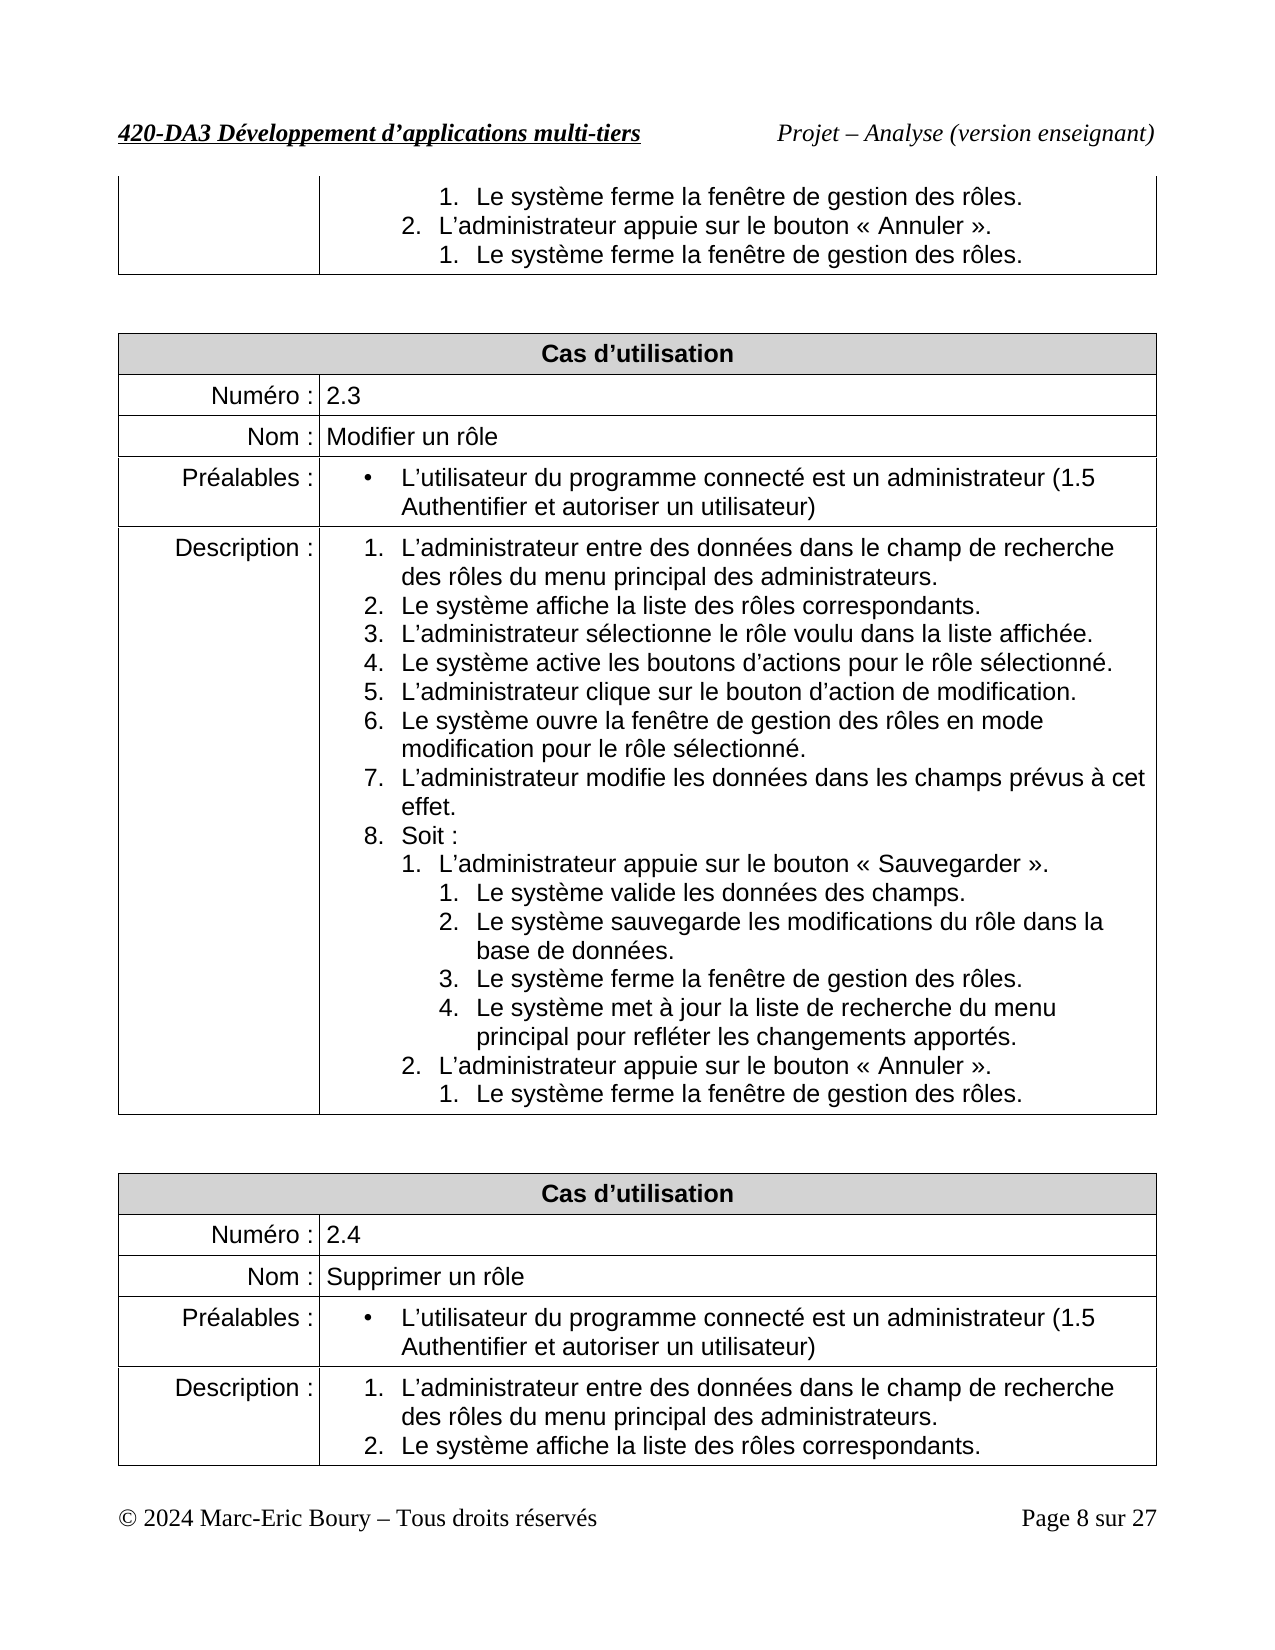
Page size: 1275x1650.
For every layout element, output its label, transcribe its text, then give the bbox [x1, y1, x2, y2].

table_cell L’utilisateur du programme connecté est un administrateur (1.5 Authentifier et autoriser un utilisateur) [320, 458, 1156, 526]
table_cell Préalables : [119, 458, 319, 526]
table_cell 2.3 [320, 375, 1156, 415]
table_cell Numéro : [119, 375, 319, 415]
table_cell Numéro : [119, 1215, 319, 1255]
table_cell Description : [119, 528, 319, 1114]
table_cell L’administrateur entre des données dans le champ de recherche des rôles du menu principal des administrateurs. Le système affiche la liste des rôles correspondants. L’administrateur sélectionne le rôle voulu dans la liste affichée. Le système active les boutons d’actions pour le rôle sélectionné. L’administrateur clique sur le bouton d’action de modification. Le système ouvre la fenêtre de gestion des rôles en mode modification pour le rôle sélectionné. L’administrateur modifie les données dans les champs prévus à cet effet. Soit : L’administrateur appuie sur le bouton « Sauvegarder ». Le système valide les données des champs. Le système sauvegarde les modifications du rôle dans la base de données. Le système ferme la fenêtre de gestion des rôles. Le système met à jour la liste de recherche du menu principal pour refléter les changements apportés. L’administrateur appuie sur le bouton « Annuler ». Le système ferme la fenêtre de gestion des rôles. [320, 528, 1156, 1114]
table_cell Nom : [119, 1256, 319, 1296]
table_cell L’administrateur entre des données dans le champ de recherche des rôles du menu principal des administrateurs. Le système affiche la liste des rôles correspondants. L’administrateur sélectionne le rôle voulu dans la liste affichée. Le système active les boutons d’actions pour le rôle sélectionné. L’administrateur clique sur le bouton d’action de visualisation. Le système ouvre la fenêtre de gestion des rôles en mode visualisation pour le rôle sélectionné. Soit : L’administrateur appuie sur le bouton « OK ». Le système ferme la fenêtre de gestion des rôles. L’administrateur appuie sur le bouton « Annuler ». Le système ferme la fenêtre de gestion des rôles. [320, 176, 1156, 274]
table_cell L’utilisateur du programme connecté est un administrateur (1.5 Authentifier et autoriser un utilisateur) [320, 1297, 1156, 1366]
table_header Cas d’utilisation [119, 1174, 1156, 1214]
table_cell Modifier un rôle [320, 416, 1156, 456]
table_cell Nom : [119, 416, 319, 456]
table_cell 2.4 [320, 1215, 1156, 1255]
table_cell Préalables : [119, 1297, 319, 1366]
table_cell Supprimer un rôle [320, 1256, 1156, 1296]
table_cell [119, 176, 319, 274]
table_cell L’administrateur entre des données dans le champ de recherche des rôles du menu principal des administrateurs. Le système affiche la liste des rôles correspondants. L’administrateur sélectionne le rôle voulu dans la liste affichée. Le système active les boutons d’actions pour le rôle sélectionné. L’administrateur clique sur le bouton d’action de suppression. Le système ouvre la fenêtre de gestion des rôles en mode suppression pour le rôle sélectionné. Soit : L’administrateur appuie sur le bouton « Confirmer ». Soit : Le système peut supprimer le rôle (aucun utilisateur existant ne le possède) Le système supprime le rôle dans la base de données. Le système ferme la fenêtre de gestion des rôles. Le système met à jour la liste de recherche du menu. principal pour refléter les changements apportés. Le système ne peut supprimer le rôle (possédé par des utilisateurs existants). Le système affiche un message d’erreur à cet effet. L’administrateur appuie sur le bouton « Annuler ». Le système ferme la fenêtre de gestion des rôles. [320, 1368, 1156, 1465]
table_cell Description : [119, 1368, 319, 1465]
table_header Cas d’utilisation [119, 334, 1156, 374]
